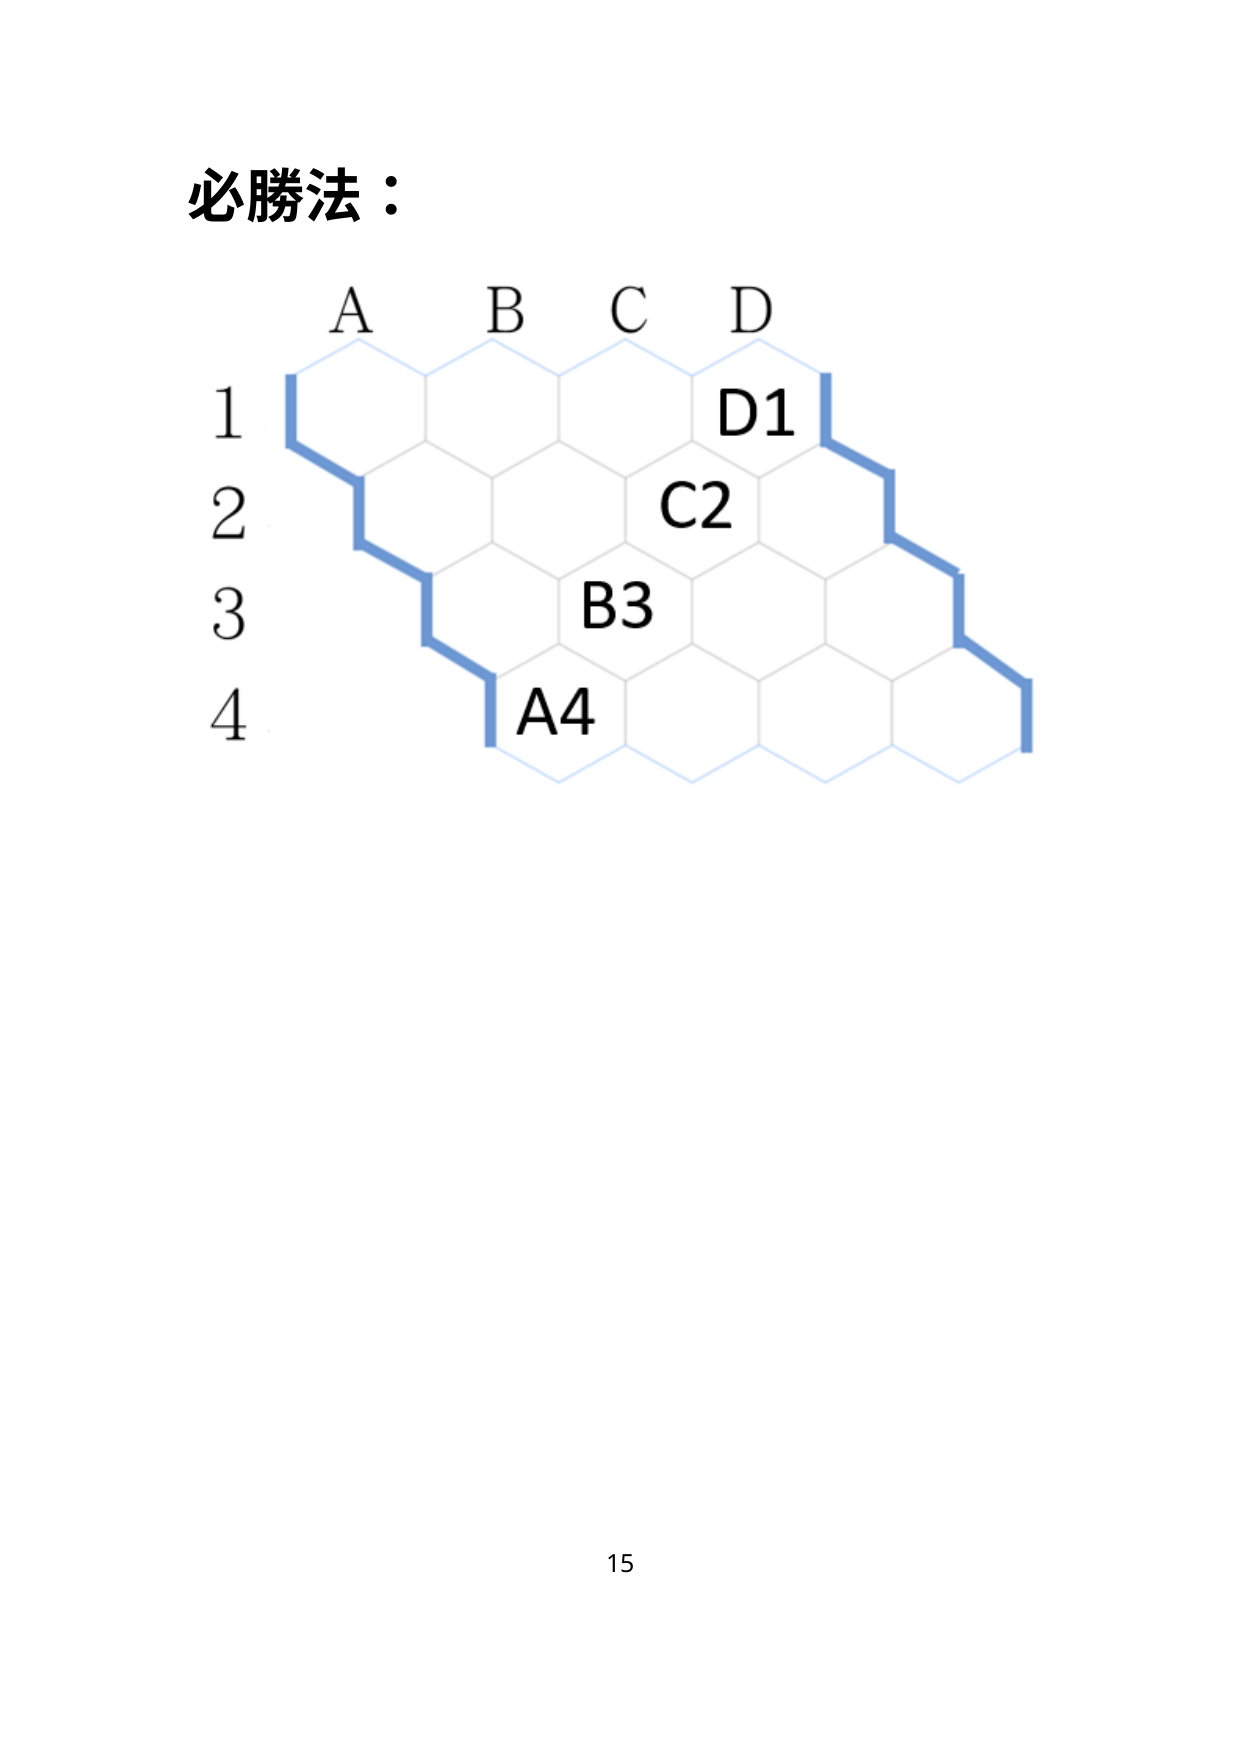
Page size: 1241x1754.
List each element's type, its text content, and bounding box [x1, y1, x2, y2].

picture [187, 259, 1046, 796]
text 必勝法： [187, 150, 1053, 234]
